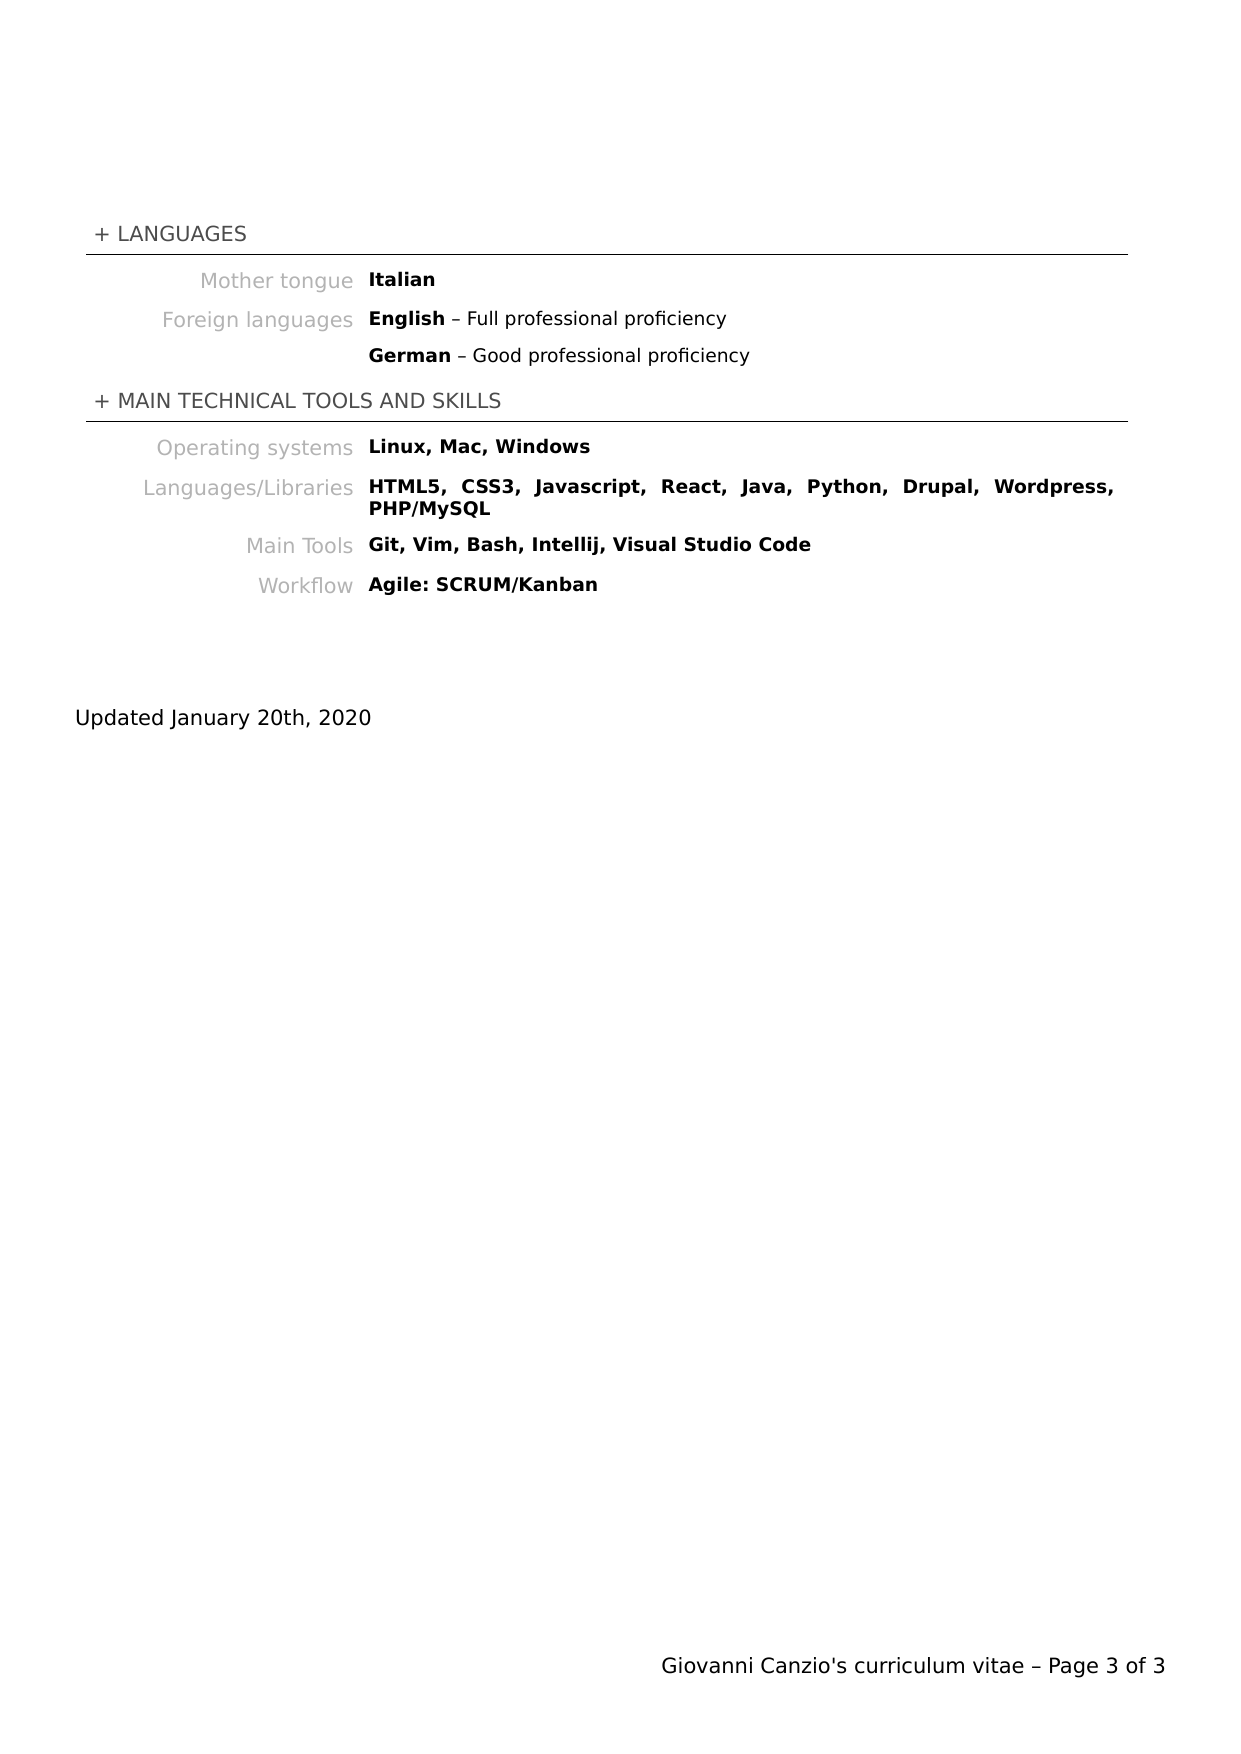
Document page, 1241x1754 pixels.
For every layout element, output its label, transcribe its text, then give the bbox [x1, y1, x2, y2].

text Updated January 20th, 2020 [75, 706, 1166, 731]
table_cell Italian [361, 262, 1136, 301]
table_cell Main Tools [78, 527, 361, 566]
table_cell Foreign languages [78, 301, 361, 374]
table_cell + LANGUAGES [78, 207, 1136, 262]
table_cell Linux, Mac, Windows [361, 429, 1136, 468]
table_cell Mother tongue [78, 262, 361, 301]
table_cell Git, Vim, Bash, Intellij, Visual Studio Code [361, 527, 1136, 566]
table_cell + MAIN TECHNICAL TOOLS AND SKILLS [78, 375, 1136, 429]
table_cell HTML5, CSS3, Javascript, React, Java, Python, Drupal, Wordpress, PHP/MySQL [361, 468, 1136, 527]
table_cell Agile: SCRUM/Kanban [361, 566, 1136, 652]
table_cell Workflow [78, 566, 361, 652]
table_cell [361, 75, 1136, 207]
table_cell [78, 75, 361, 207]
table_cell Languages/Libraries [78, 468, 361, 527]
table_cell English – Full professional proficiency German – Good professional proficiency [361, 301, 1136, 374]
table_cell Operating systems [78, 429, 361, 468]
